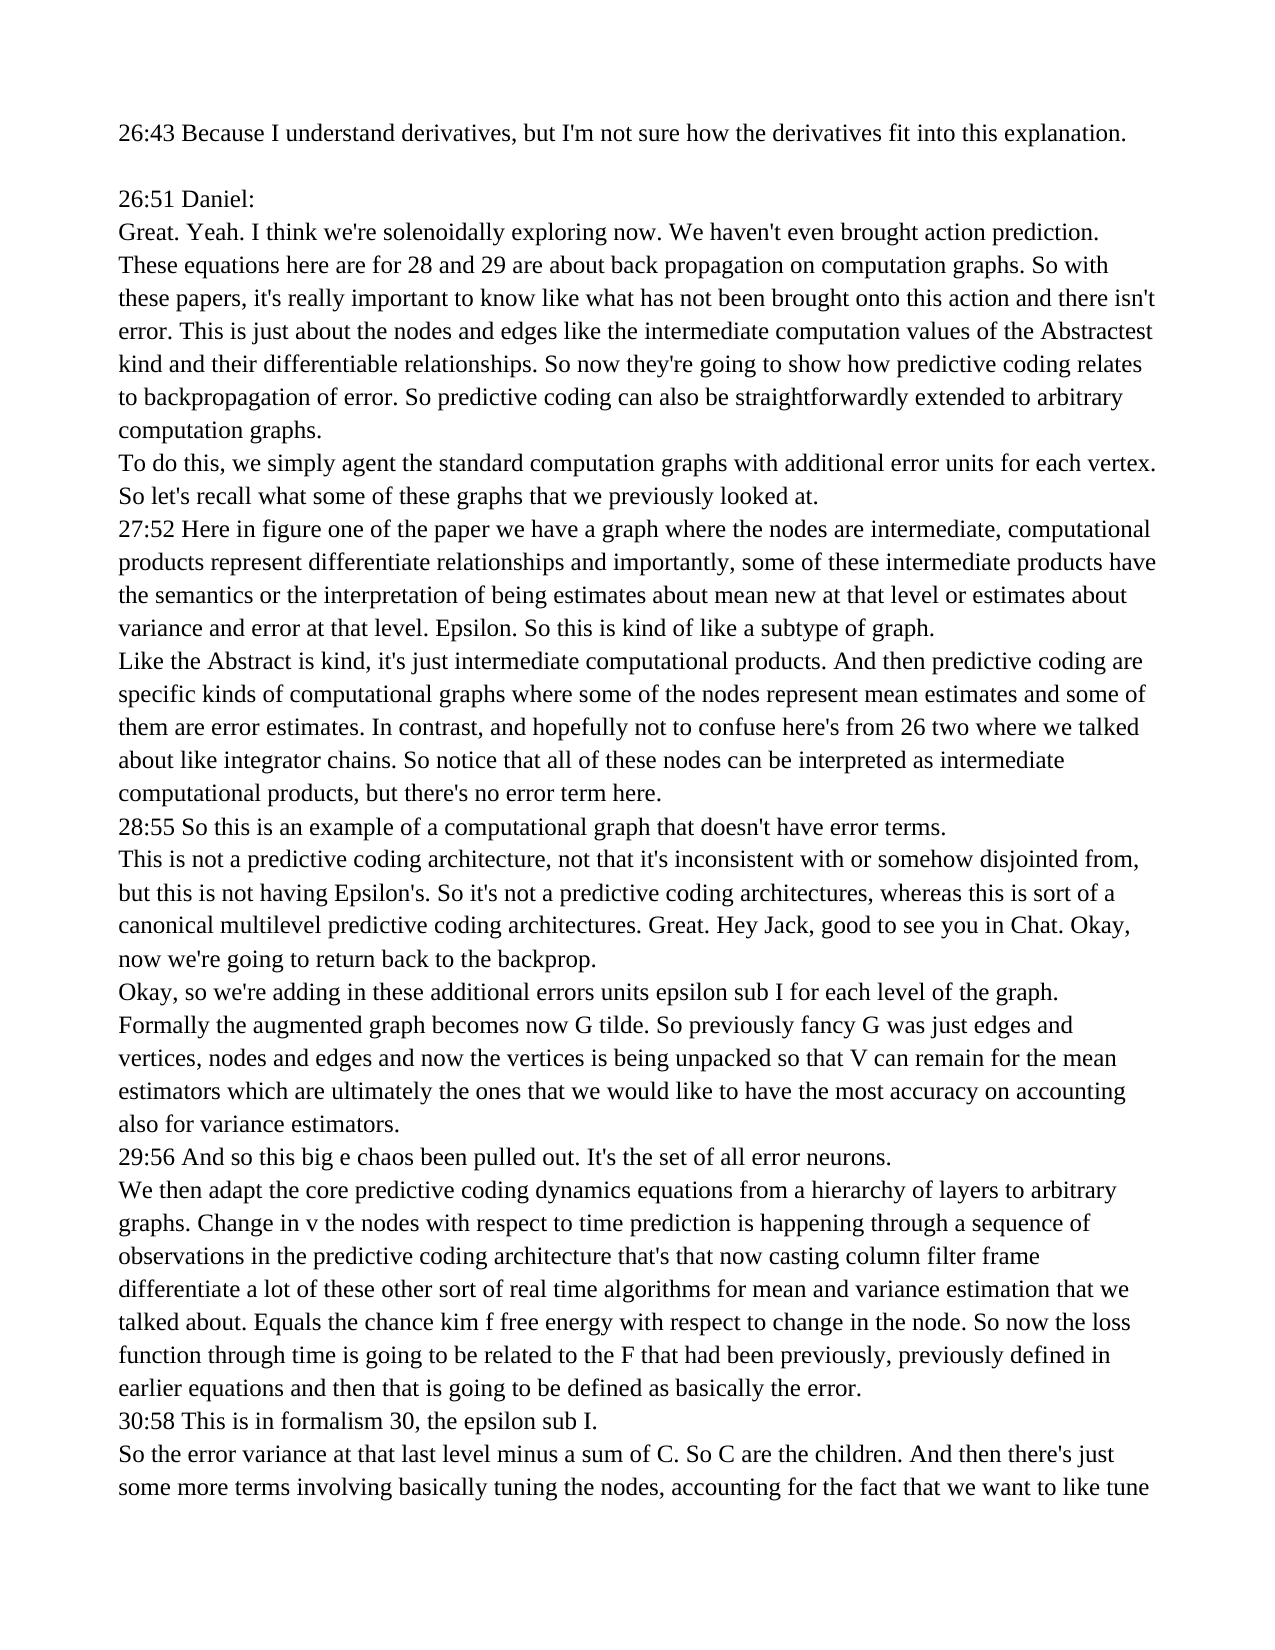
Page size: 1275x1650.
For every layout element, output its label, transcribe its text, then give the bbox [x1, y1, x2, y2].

text We then adapt the core predictive coding dynamics equations from a hierarchy of layers to arbitrary graphs. Change in v the nodes with respect to time prediction is happening through a sequence of observations in the predictive coding architecture that's that now casting column filter frame differentiate a lot of these other sort of real time algorithms for mean and variance estimation that we talked about. Equals the chance kim f free energy with respect to change in the node. So now the loss function through time is going to be related to the F that had been previously, previously defined in earlier equations and then that is going to be defined as basically the error. [118, 1175, 1157, 1402]
text 29:56 And so this big e chaos been pulled out. It's the set of all error neurons. [118, 1142, 1157, 1171]
text Like the Abstract is kind, it's just intermediate computational products. And then predictive coding are specific kinds of computational graphs where some of the nodes represent mean estimates and some of them are error estimates. In contrast, and hopefully not to confuse here's from 26 two where we talked about like integrator chains. So notice that all of these nodes can be interpreted as intermediate computational products, but there's no error term here. [118, 646, 1157, 807]
text 30:58 This is in formalism 30, the epsilon sub I. [118, 1406, 1157, 1435]
text 26:51 Daniel: [118, 184, 1157, 213]
text 27:52 Here in figure one of the paper we have a graph where the nodes are intermediate, computational products represent differentiate relationships and importantly, some of these intermediate products have the semantics or the interpretation of being estimates about mean new at that level or estimates about variance and error at that level. Epsilon. So this is kind of like a subtype of graph. [118, 514, 1157, 642]
text Great. Yeah. I think we're solenoidally exploring now. We haven't even brought action prediction. [118, 217, 1157, 246]
text 26:43 Because I understand derivatives, but I'm not sure how the derivatives fit into this explanation. [118, 118, 1157, 147]
text These equations here are for 28 and 29 are about back propagation on computation graphs. So with these papers, it's really important to know like what has not been brought onto this action and there isn't error. This is just about the nodes and edges like the intermediate computation values of the Abstractest kind and their differentiable relationships. So now they're going to show how predictive coding relates to backpropagation of error. So predictive coding can also be straightforwardly extended to arbitrary computation graphs. [118, 250, 1157, 444]
text So the error variance at that last level minus a sum of C. So C are the children. And then there's just some more terms involving basically tuning the nodes, accounting for the fact that we want to like tune [118, 1439, 1157, 1501]
text 28:55 So this is an example of a computational graph that doesn't have error terms. [118, 812, 1157, 840]
text To do this, we simply agent the standard computation graphs with additional error units for each vertex. So let's recall what some of these graphs that we previously looked at. [118, 448, 1157, 510]
text Okay, so we're adding in these additional errors units epsilon sub I for each level of the graph. Formally the augmented graph becomes now G tilde. So previously fancy G was just edges and vertices, nodes and edges and now the vertices is being unpacked so that V can remain for the mean estimators which are ultimately the ones that we would like to have the most accuracy on accounting also for variance estimators. [118, 977, 1157, 1137]
text This is not a predictive coding architecture, not that it's inconsistent with or somehow disjointed from, but this is not having Epsilon's. So it's not a predictive coding architectures, whereas this is sort of a canonical multilevel predictive coding architectures. Great. Hey Jack, good to see you in Chat. Okay, now we're going to return back to the backprop. [118, 844, 1157, 972]
